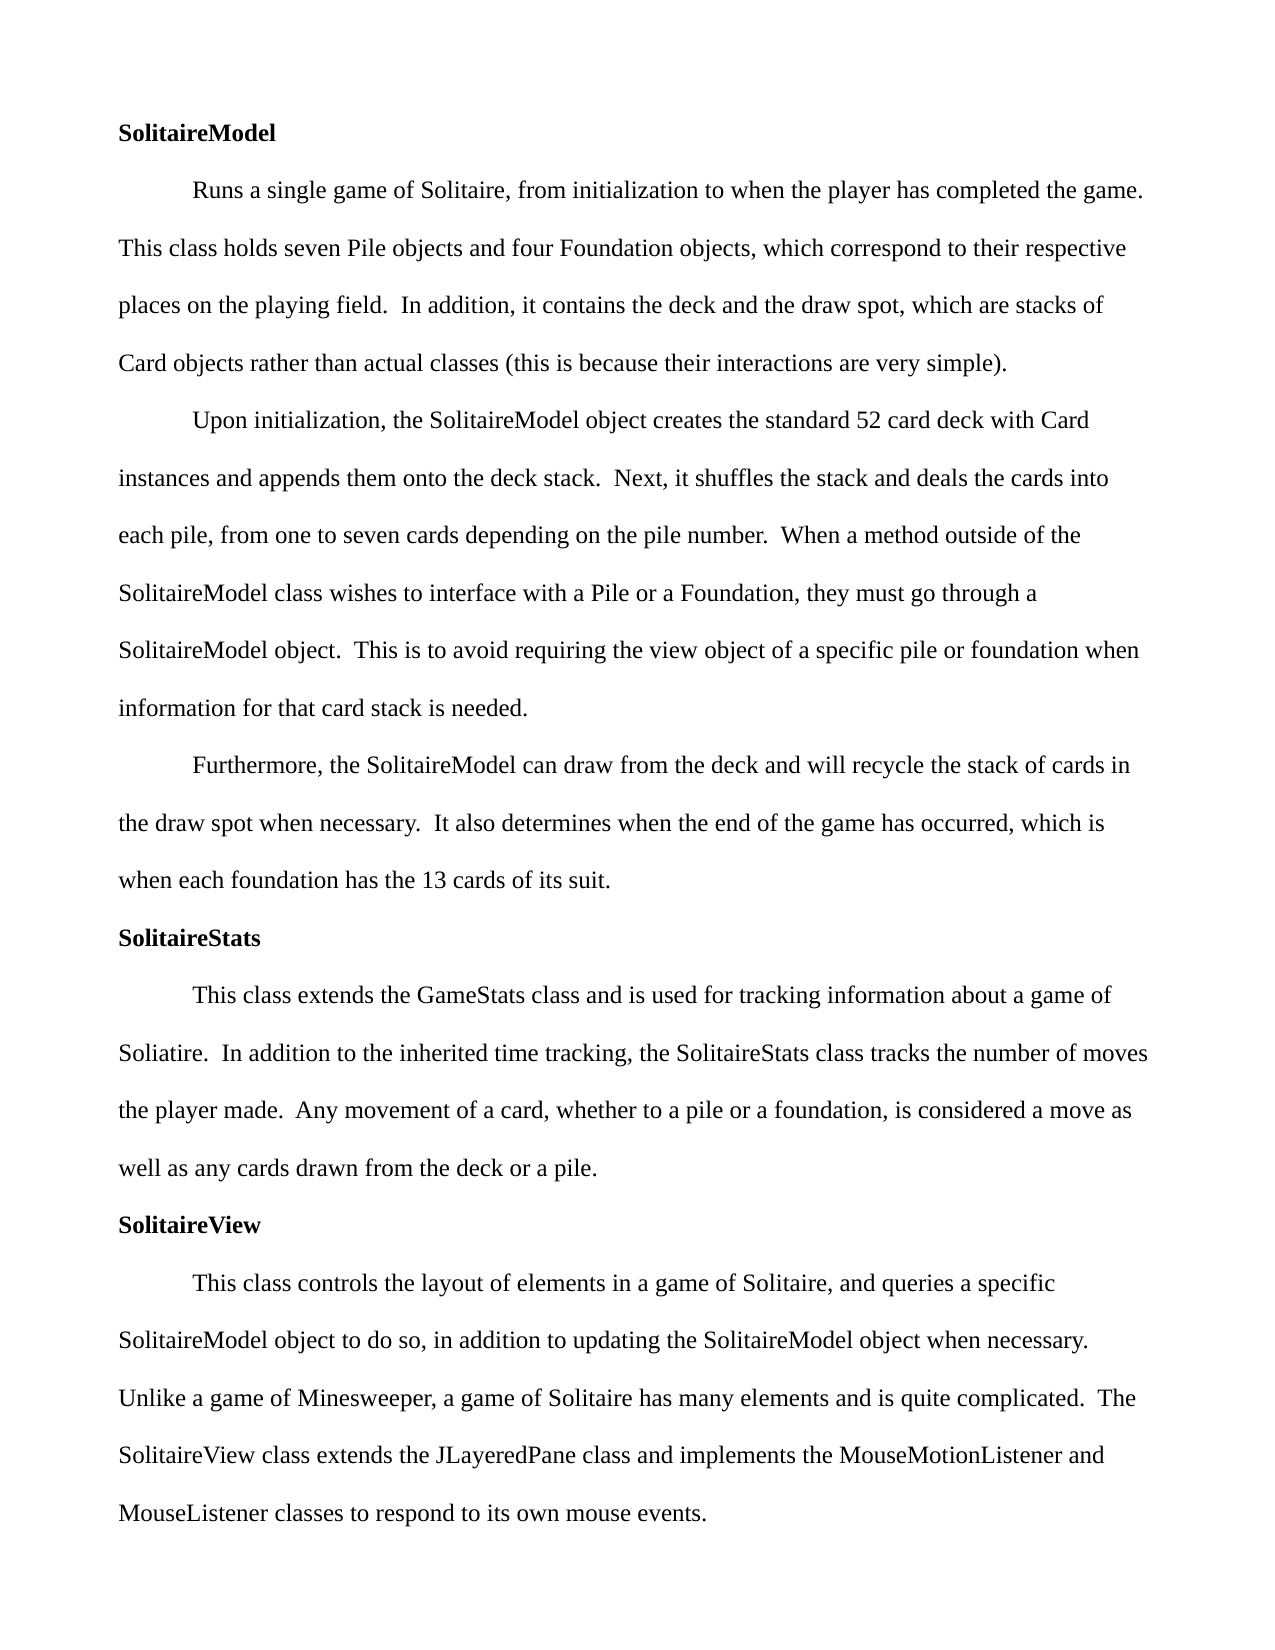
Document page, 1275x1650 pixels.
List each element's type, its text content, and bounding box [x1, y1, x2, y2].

text Furthermore, the SolitaireModel can draw from the deck and will recycle the stack of cards in the draw spot when necessary. It also determines when the end of the game has occurred, which is when each foundation has the 13 cards of its suit. [118, 751, 1157, 894]
text Runs a single game of Solitaire, from initialization to when the player has completed the game. This class holds seven Pile objects and four Foundation objects, which correspond to their respective places on the playing field. In addition, it contains the deck and the draw spot, which are stacks of Card objects rather than actual classes (this is because their interactions are very simple). [118, 176, 1157, 377]
text This class controls the layout of elements in a game of Solitaire, and queries a specific SolitaireModel object to do so, in addition to updating the SolitaireModel object when necessary. Unlike a game of Minesweeper, a game of Solitaire has many elements and is quite complicated. The SolitaireView class extends the JLayeredPane class and implements the MouseMotionListener and MouseListener classes to respond to its own mouse events. [118, 1268, 1157, 1527]
text Upon initialization, the SolitaireModel object creates the standard 52 card deck with Card instances and appends them onto the deck stack. Next, it shuffles the stack and deals the cards into each pile, from one to seven cards depending on the pile number. When a method outside of the SolitaireModel class wishes to interface with a Pile or a Foundation, they must go through a SolitaireModel object. This is to avoid requiring the view object of a specific pile or foundation when information for that card stack is needed. [118, 406, 1157, 722]
text SolitaireView [118, 1211, 1157, 1239]
text SolitaireStats [118, 923, 1157, 952]
text SolitaireModel [118, 118, 1157, 147]
text This class extends the GameStats class and is used for tracking information about a game of Soliatire. In addition to the inherited time tracking, the SolitaireStats class tracks the number of moves the player made. Any movement of a card, whether to a pile or a foundation, is considered a move as well as any cards drawn from the deck or a pile. [118, 981, 1157, 1182]
